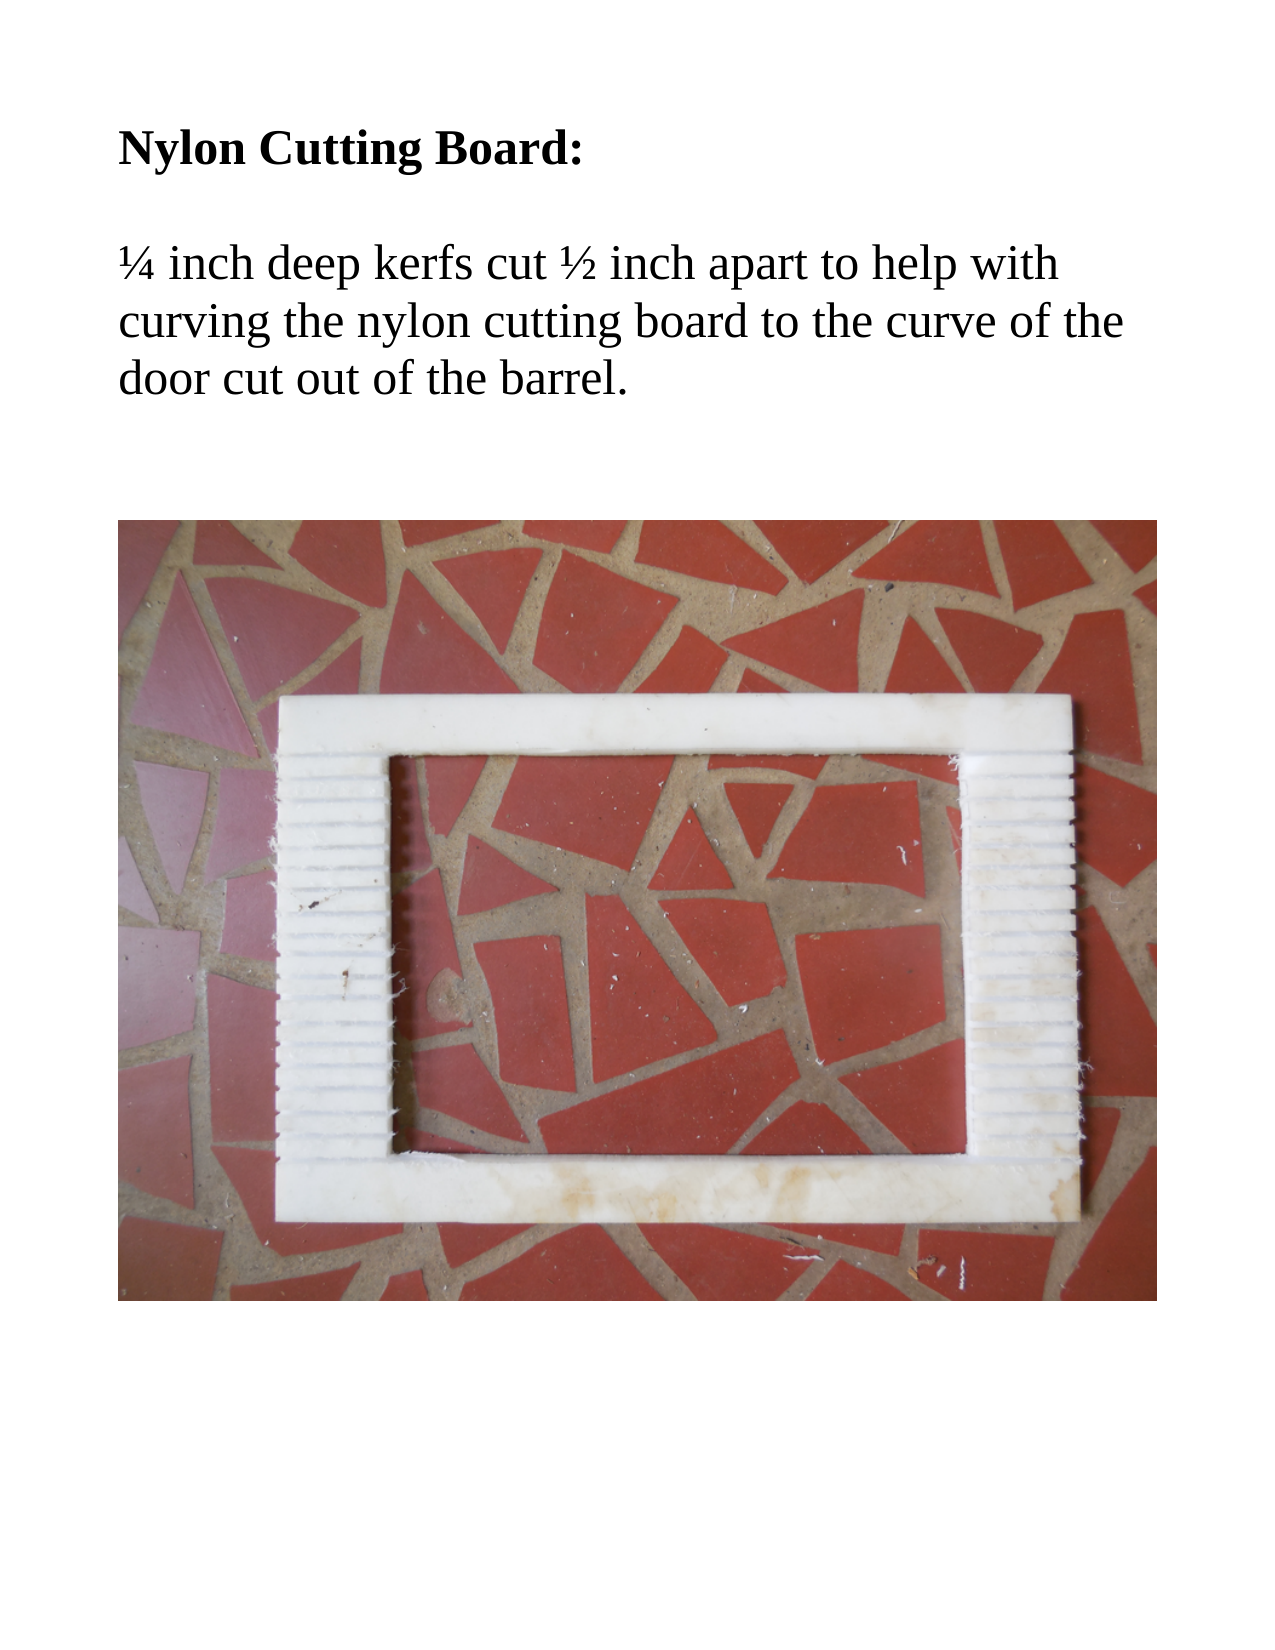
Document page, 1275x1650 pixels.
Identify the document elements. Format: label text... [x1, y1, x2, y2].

picture [118, 520, 1157, 1301]
text ¼ inch deep kerfs cut ½ inch apart to help with curving the nylon cutting board to the curve of the door cut out of the barrel. [118, 233, 1157, 406]
text Nylon Cutting Board: [118, 118, 1157, 176]
